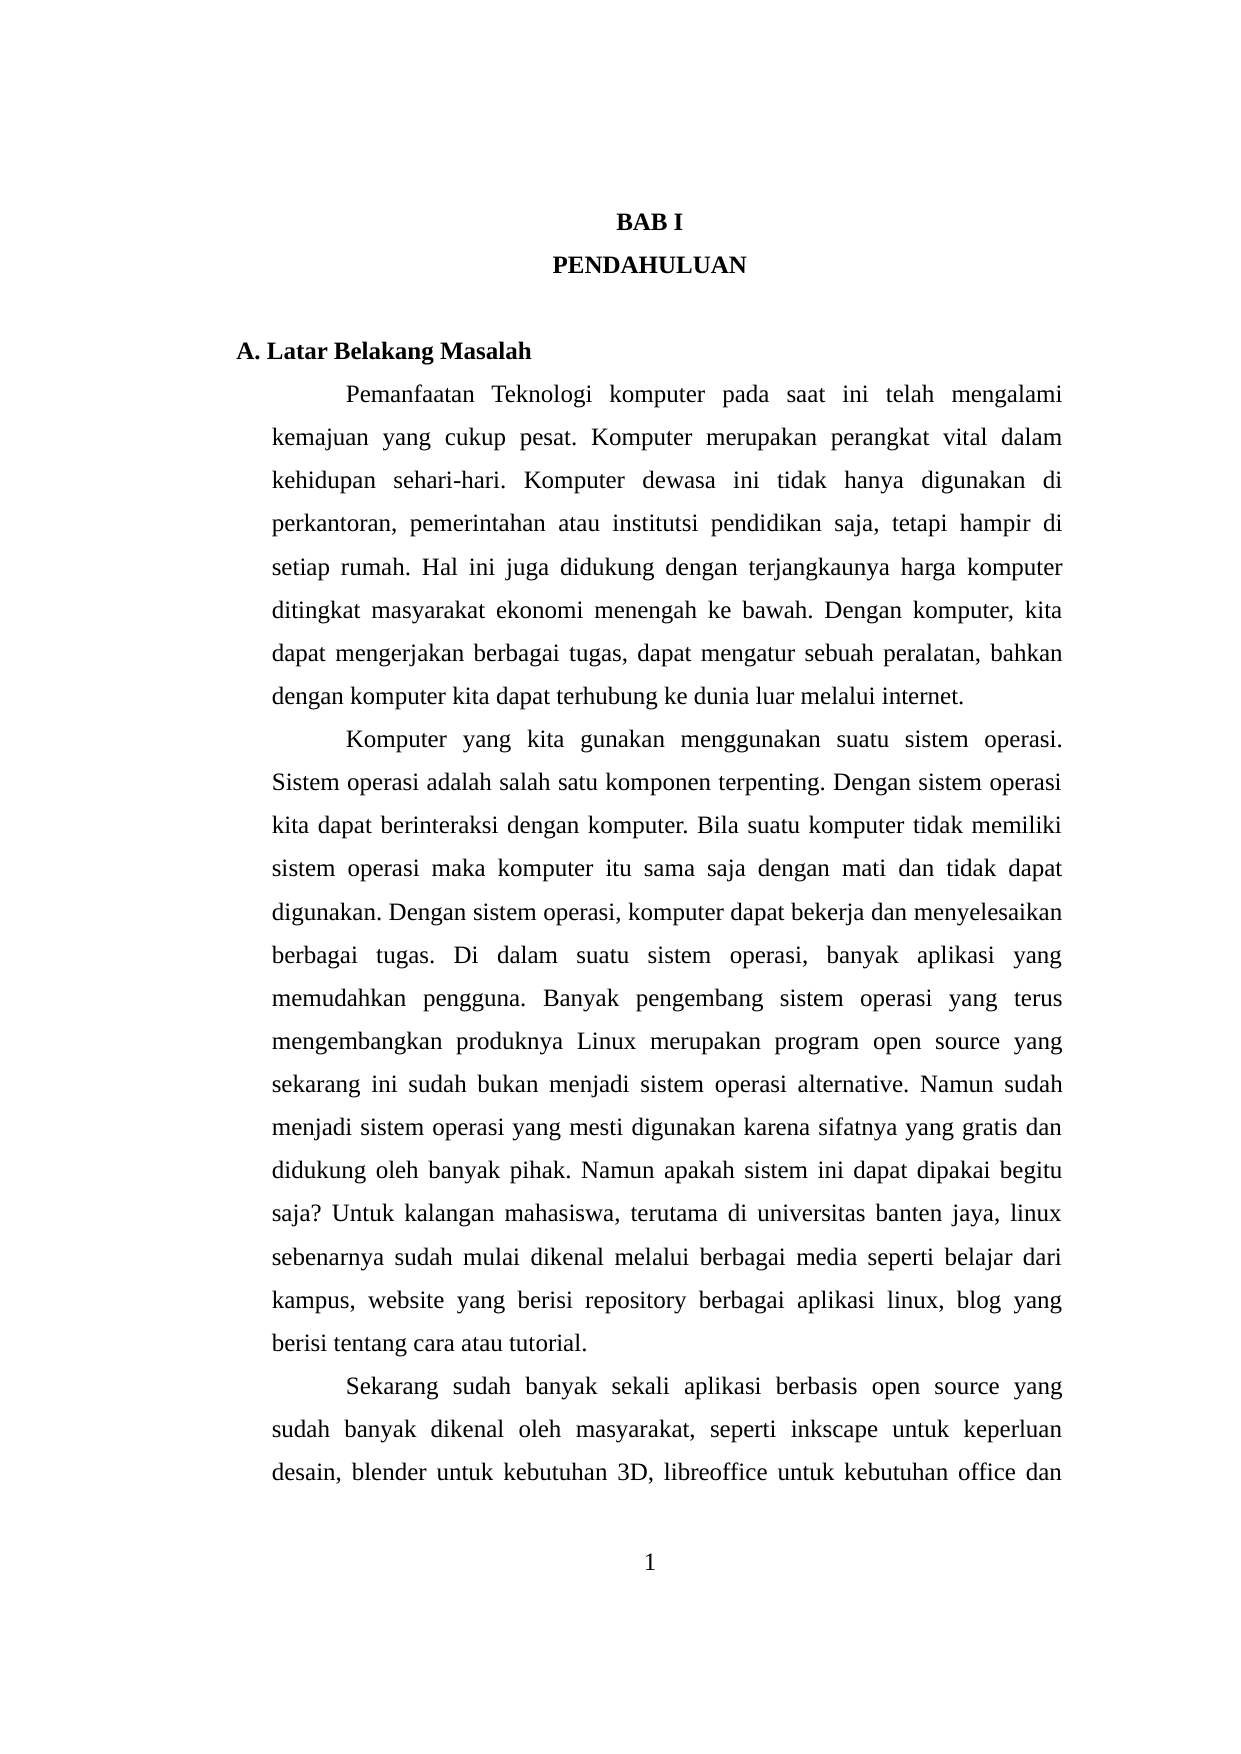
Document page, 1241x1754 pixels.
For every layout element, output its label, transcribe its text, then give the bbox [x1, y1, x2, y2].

subtitle BAB I [236, 207, 1063, 235]
text Sekarang sudah banyak sekali aplikasi berbasis open source yang sudah banyak dikenal oleh masyarakat, seperti inkscape untuk keperluan desain, blender untuk kebutuhan 3D, libreoffice untuk kebutuhan office dan [272, 1371, 1063, 1486]
text A. Latar Belakang Masalah [236, 336, 1063, 365]
text Komputer yang kita gunakan menggunakan suatu sistem operasi. Sistem operasi adalah salah satu komponen terpenting. Dengan sistem operasi kita dapat berinteraksi dengan komputer. Bila suatu komputer tidak memiliki sistem operasi maka komputer itu sama saja dengan mati dan tidak dapat digunakan. Dengan sistem operasi, komputer dapat bekerja dan menyelesaikan berbagai tugas. Di dalam suatu sistem operasi, banyak aplikasi yang memudahkan pengguna. Banyak pengembang sistem operasi yang terus mengembangkan produknya Linux merupakan program open source yang sekarang ini sudah bukan menjadi sistem operasi alternative. Namun sudah menjadi sistem operasi yang mesti digunakan karena sifatnya yang gratis dan didukung oleh banyak pihak. Namun apakah sistem ini dapat dipakai begitu saja? Untuk kalangan mahasiswa, terutama di universitas banten jaya, linux sebenarnya sudah mulai dikenal melalui berbagai media seperti belajar dari kampus, website yang berisi repository berbagai aplikasi linux, blog yang berisi tentang cara atau tutorial. [272, 724, 1063, 1357]
subtitle PENDAHULUAN [236, 250, 1063, 278]
text Pemanfaatan Teknologi komputer pada saat ini telah mengalami kemajuan yang cukup pesat. Komputer merupakan perangkat vital dalam kehidupan sehari-hari. Komputer dewasa ini tidak hanya digunakan di perkantoran, pemerintahan atau institutsi pendidikan saja, tetapi hampir di setiap rumah. Hal ini juga didukung dengan terjangkaunya harga komputer ditingkat masyarakat ekonomi menengah ke bawah. Dengan komputer, kita dapat mengerjakan berbagai tugas, dapat mengatur sebuah peralatan, bahkan dengan komputer kita dapat terhubung ke dunia luar melalui internet. [272, 379, 1063, 710]
